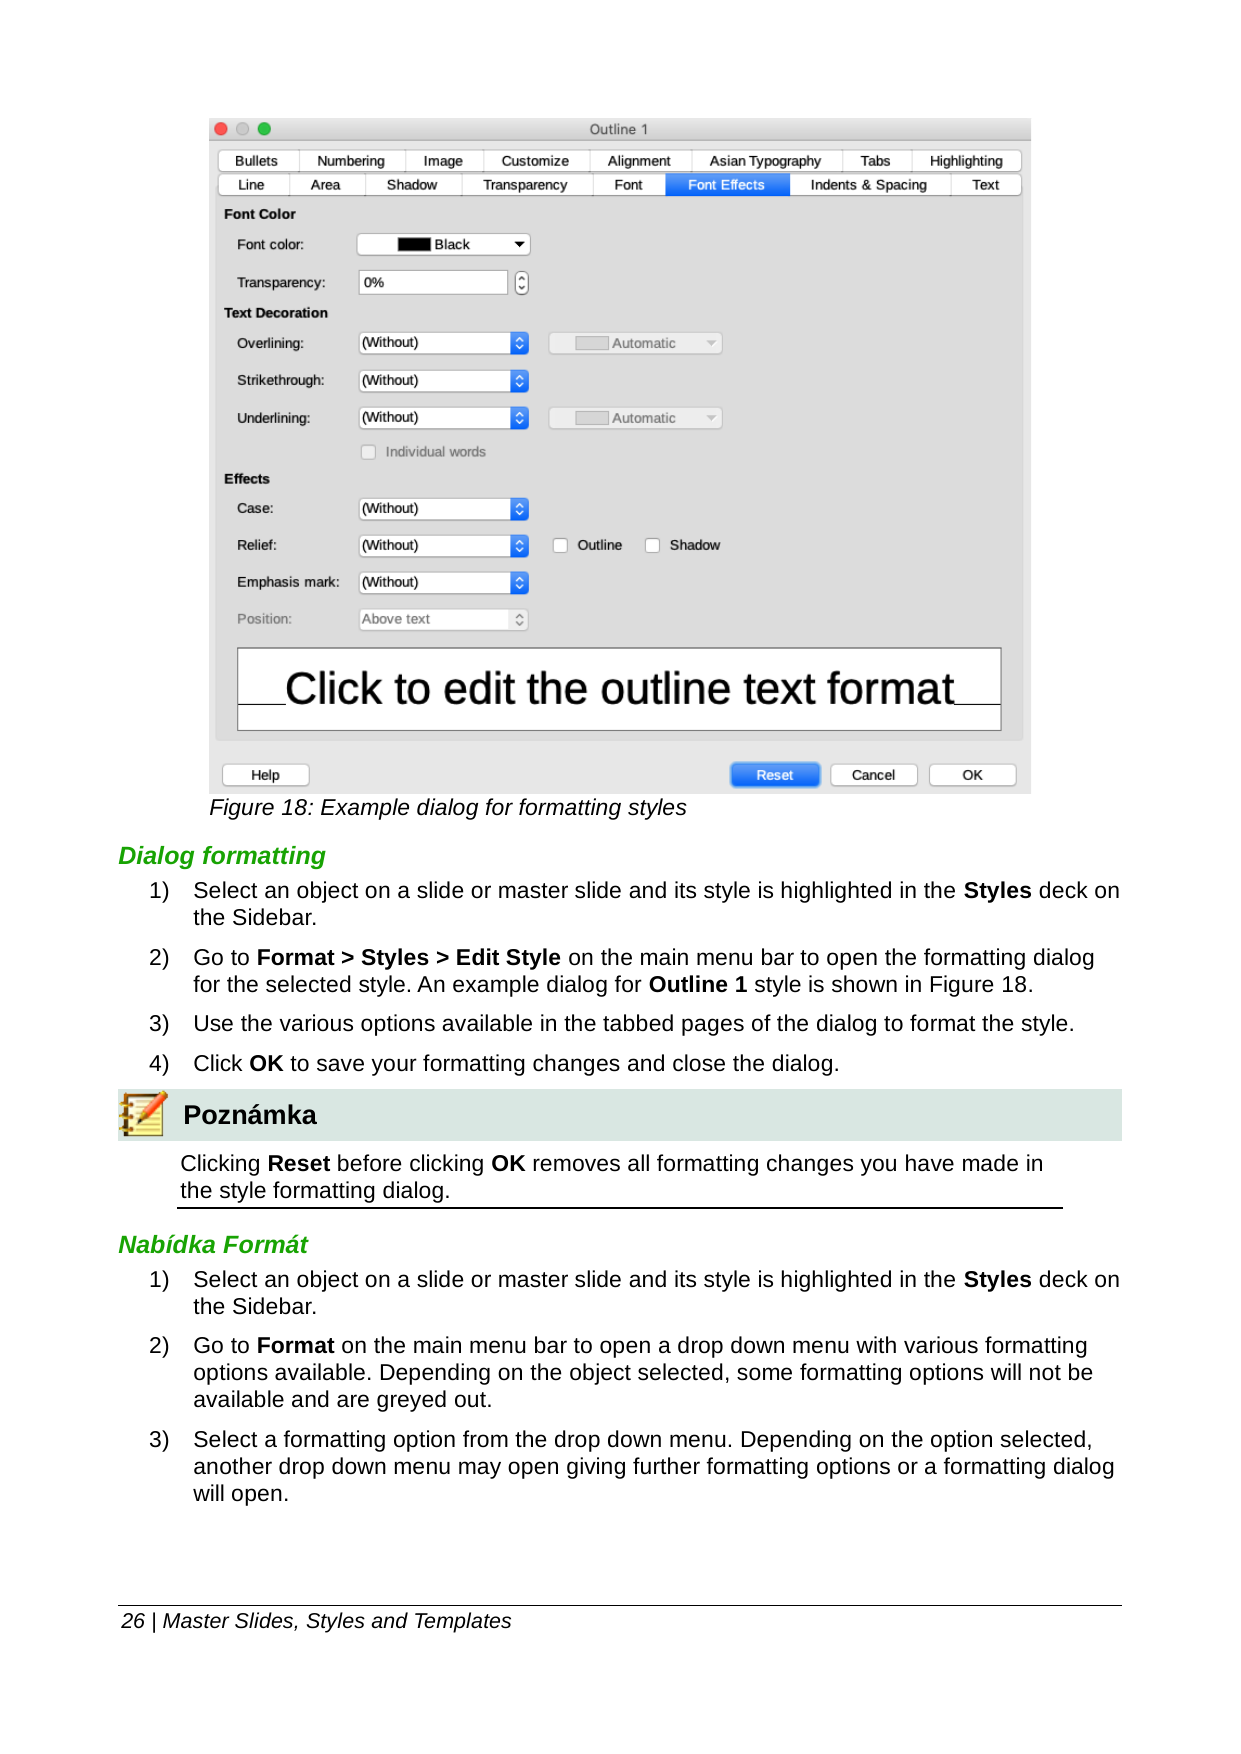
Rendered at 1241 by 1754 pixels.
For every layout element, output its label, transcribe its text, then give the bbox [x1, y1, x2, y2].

subtitle Nabídka Formát [118, 1229, 1122, 1259]
list Go to Format > Styles > Edit Style on the main menu bar to open the formatting dialog for the selected style. An example dialog for Outline 1 style is shown in Figure 18. [169, 943, 1122, 997]
list Click OK to save your formatting changes and close the dialog. [169, 1049, 1122, 1076]
list Use the various options available in the tabbed pages of the dialog to format the style. [169, 1009, 1122, 1037]
list Select a formatting option from the drop down menu. Depending on the option selected, another drop down menu may open giving further formatting options or a formatting dialog will open. [169, 1425, 1122, 1507]
list Select an object on a slide or master slide and its style is highlighted in the Styles deck on the Sidebar. [169, 876, 1122, 930]
text Clicking Reset before clicking OK removes all formatting changes you have made in the style formatting dialog. [177, 1147, 1063, 1207]
list Select an object on a slide or master slide and its style is highlighted in the Styles deck on the Sidebar. [169, 1265, 1122, 1319]
text Figure 18: Example dialog for formatting styles [209, 794, 1031, 820]
picture [119, 1089, 170, 1140]
list Go to Format on the main menu bar to open a drop down menu with various formatting options available. Depending on the object selected, some formatting options will not be available and are greyed out. [169, 1332, 1122, 1413]
subtitle Dialog formatting [118, 841, 1122, 870]
subtitle Poznámka [118, 1089, 1122, 1141]
picture [209, 118, 1032, 794]
